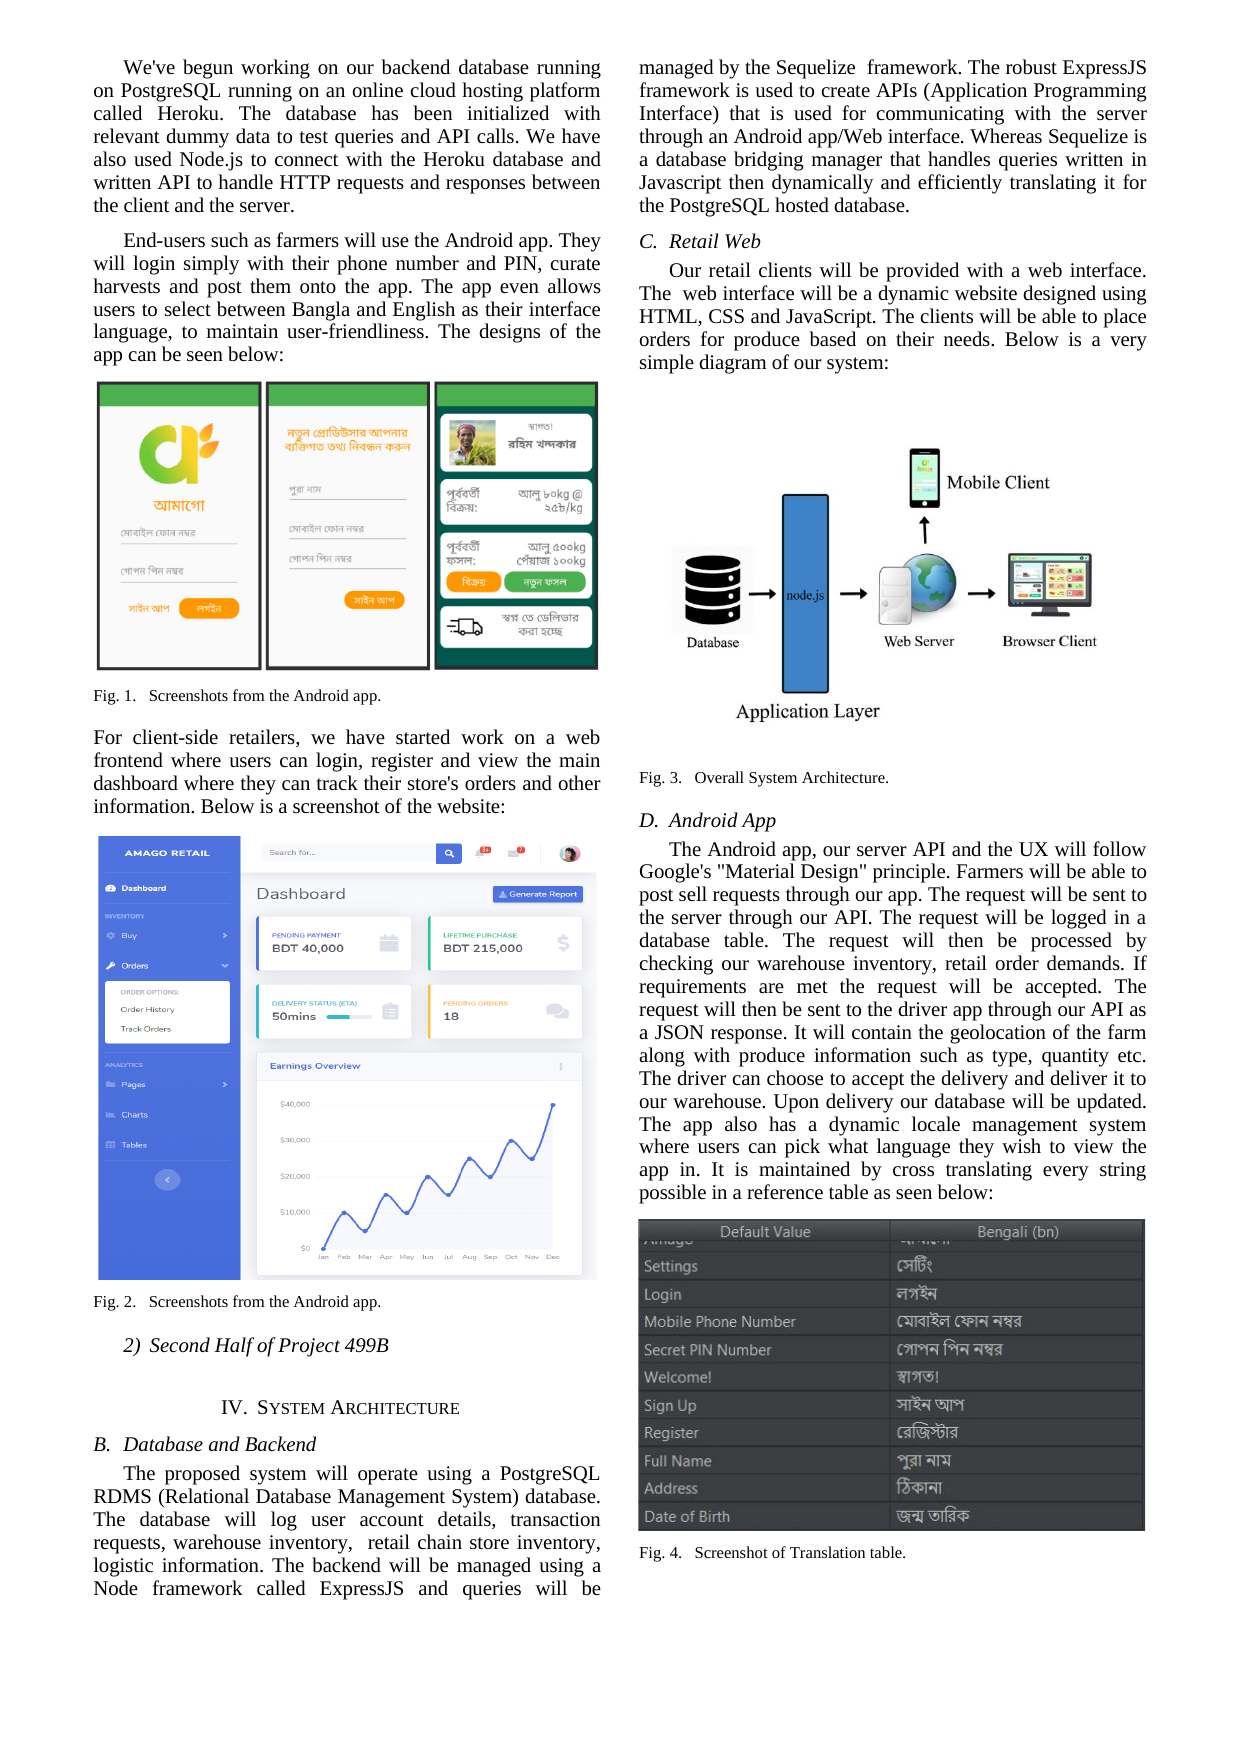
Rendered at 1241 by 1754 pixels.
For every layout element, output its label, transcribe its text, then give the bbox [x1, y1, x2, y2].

subtitle System Architecture [93, 1395, 601, 1419]
subtitle Database and Backend [93, 1432, 601, 1456]
subtitle Retail Web [639, 229, 1147, 253]
text The proposed system will operate using a PostgreSQL RDMS (Relational Database Management System) database. The database will log user account details, transaction requests, warehouse inventory, retail chain store inventory, logistic information. The backend will be managed using a Node framework called ExpressJS and queries will be [93, 1462, 601, 1599]
picture [638, 421, 1146, 755]
text The Android app, our server API and the UX will follow Google's "Material Design" principle. Farmers will be able to post sell requests through our app. The request will be sent to the server through our API. The request will be logged in a database table. The request will then be processed by checking our warehouse inventory, retail order demands. If requirements are met the request will be accepted. The request will then be sent to the driver app through our API as a JSON response. It will contain the geolocation of the farm along with produce information such as type, quantity etc. The driver can choose to accept the delivery and deliver it to our warehouse. Upon delivery our database will be updated. The app also has a dynamic locale management system where users can pick what language they wish to view the app in. It is maintained by cross translating every string possible in a reference table as seen below: [639, 838, 1147, 1204]
picture [98, 836, 597, 1280]
subtitle Second Half of Project 499B [93, 1332, 601, 1357]
picture [638, 1219, 1146, 1531]
list Overall System Architecture. [639, 421, 1147, 787]
subtitle Android App [639, 807, 1147, 832]
text End-users such as farmers will use the Android app. They will login simply with their phone number and PIN, curate harvests and post them onto the app. The app even allows users to select between Bangla and English as their interface language, to maintain user-friendliness. The designs of the app can be seen below: [93, 229, 601, 366]
list Screenshots from the Android app. [93, 379, 601, 705]
text Our retail clients will be provided with a web interface. The web interface will be a dynamic website designed using HTML, CSS and JavaScript. The clients will be able to place orders for produce based on their needs. Below is a very simple diagram of our system: [639, 259, 1147, 374]
text managed by the Sequelize framework. The robust ExpressJS framework is used to create APIs (Application Programming Interface) that is used for communicating with the server through an Android app/Web interface. Whereas Sequelize is a database bridging manager that handles queries written in Javascript then dynamically and efficiently translating it for the PostgreSQL hosted database. [639, 56, 1147, 217]
list Screenshots from the Android app. [93, 830, 601, 1311]
text For client-side retailers, we have started work on a web frontend where users can login, register and view the main dashboard where they can track their store's orders and other information. Below is a screenshot of the website: [93, 726, 601, 818]
list Screenshot of Translation table. [639, 1217, 1147, 1562]
text We've begun working on our backend database running on PostgreSQL running on an online cloud hosting platform called Heroku. The database has been initialized with relevant dummy data to test queries and API calls. We have also used Node.js to connect with the Heroku database and written API to handle HTTP requests and responses between the client and the server. [93, 56, 601, 217]
